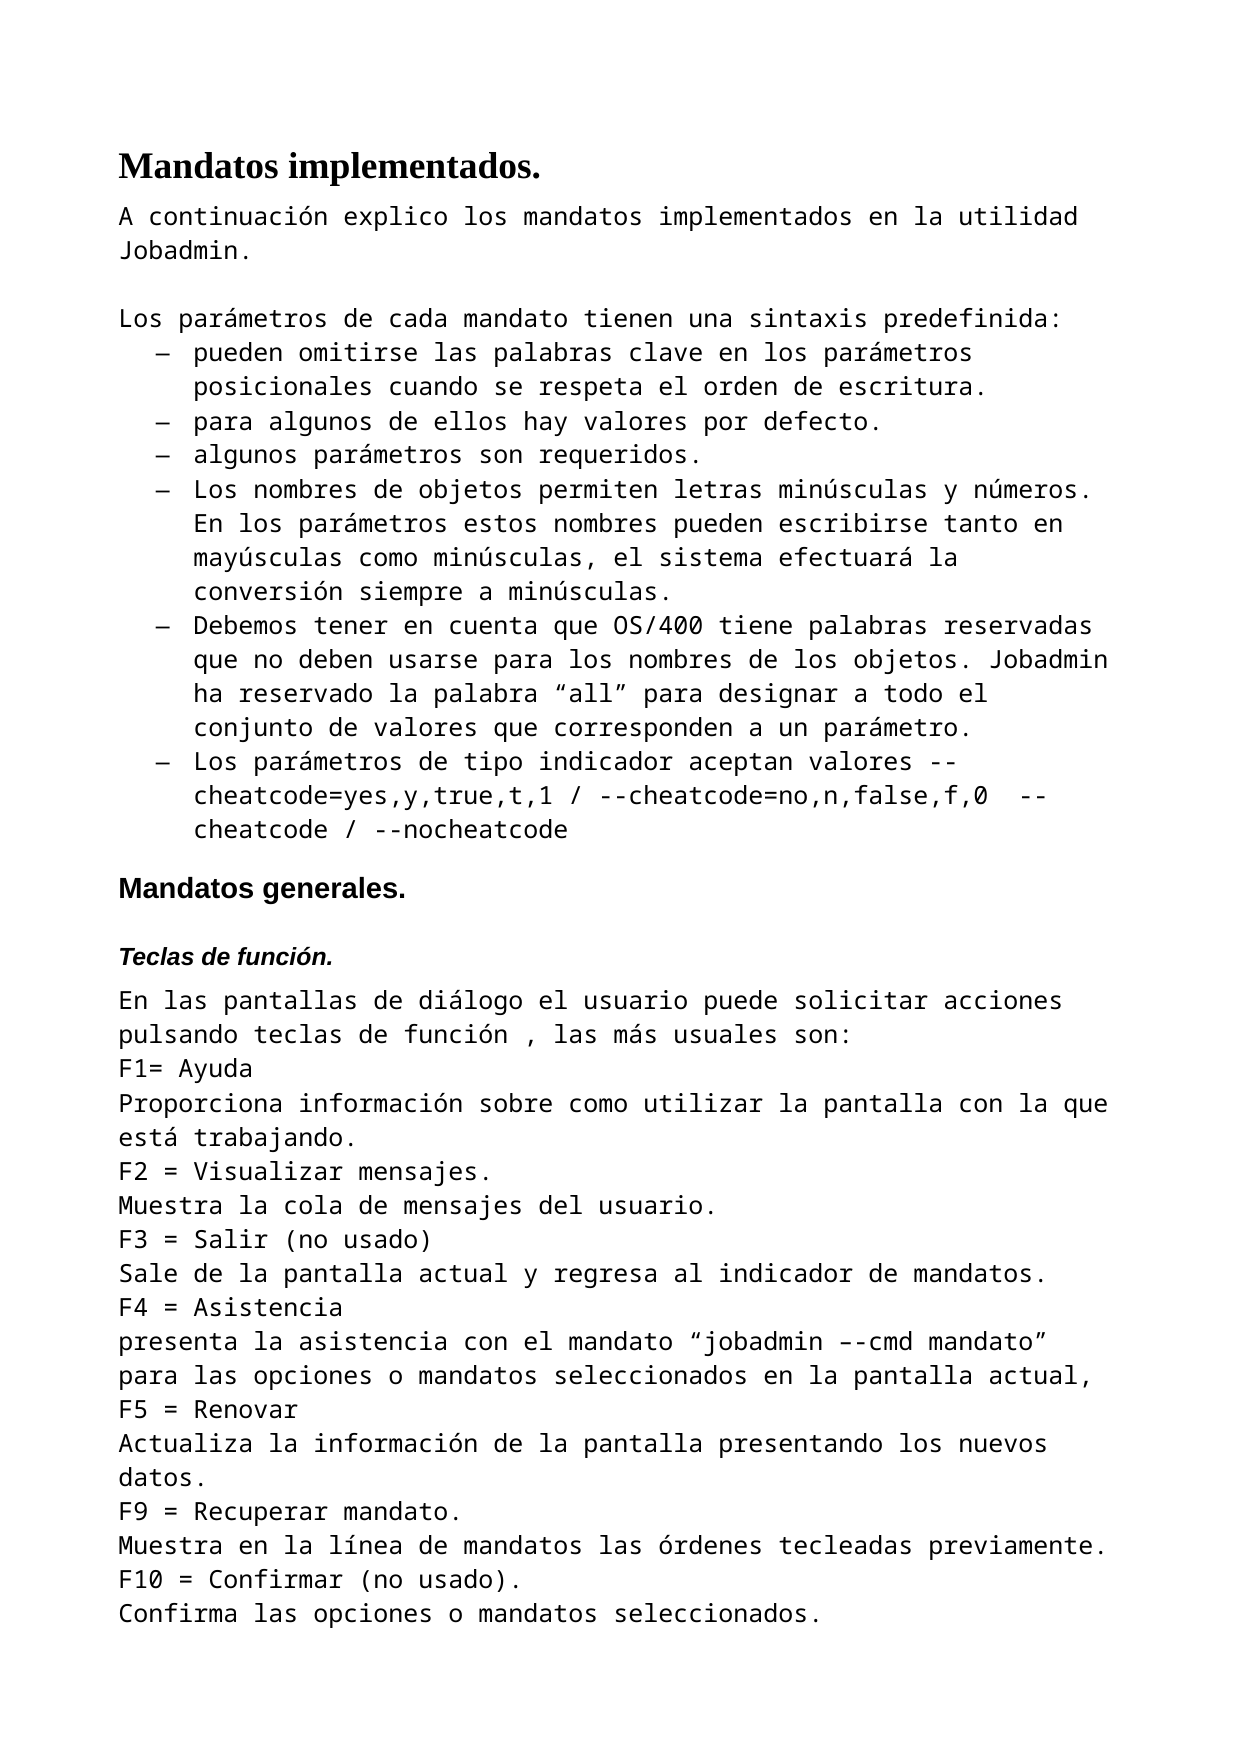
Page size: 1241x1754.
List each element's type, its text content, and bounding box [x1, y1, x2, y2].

list para algunos de ellos hay valores por defecto. [156, 403, 1122, 437]
list pueden omitirse las palabras clave en los parámetros posicionales cuando se respeta el orden de escritura. [156, 335, 1122, 403]
text F9 = Recuperar mandato. [118, 1494, 1122, 1528]
text F4 = Asistencia [118, 1289, 1122, 1324]
text En las pantallas de diálogo el usuario puede solicitar acciones pulsando teclas de función , las más usuales son: [118, 983, 1122, 1051]
list algunos parámetros son requeridos. [156, 437, 1122, 471]
text Muestra en la línea de mandatos las órdenes tecleadas previamente. [118, 1528, 1122, 1562]
text Proporciona información sobre como utilizar la pantalla con la que está trabajando. [118, 1085, 1122, 1153]
list Los nombres de objetos permiten letras minúsculas y números. En los parámetros estos nombres pueden escribirse tanto en mayúsculas como minúsculas, el sistema efectuará la conversión siempre a minúsculas. [156, 471, 1122, 607]
text F5 = Renovar [118, 1392, 1122, 1426]
text Confirma las opciones o mandatos seleccionados. [118, 1596, 1122, 1630]
text F3 = Salir (no usado) [118, 1221, 1122, 1256]
subtitle Mandatos implementados. [118, 143, 1122, 186]
text Sale de la pantalla actual y regresa al indicador de mandatos. [118, 1256, 1122, 1289]
subtitle Teclas de función. [118, 942, 1122, 971]
text F1= Ayuda [118, 1051, 1122, 1085]
text F10 = Confirmar (no usado). [118, 1562, 1122, 1596]
list Los parámetros de tipo indicador aceptan valores --cheatcode=yes,y,true,t,1 / --cheatcode=no,n,false,f,0 --cheatcode / --nocheatcode [156, 744, 1122, 846]
text Muestra la cola de mensajes del usuario. [118, 1187, 1122, 1221]
list Debemos tener en cuenta que OS/400 tiene palabras reservadas que no deben usarse para los nombres de los objetos. Jobadmin ha reservado la palabra “all” para designar a todo el conjunto de valores que corresponden a un parámetro. [156, 607, 1122, 744]
text A continuación explico los mandatos implementados en la utilidad Jobadmin. [118, 199, 1122, 267]
subtitle Mandatos generales. [118, 871, 1122, 904]
text presenta la asistencia con el mandato “jobadmin –-cmd mandato” para las opciones o mandatos seleccionados en la pantalla actual, [118, 1324, 1122, 1392]
text Actualiza la información de la pantalla presentando los nuevos datos. [118, 1426, 1122, 1494]
text Los parámetros de cada mandato tienen una sintaxis predefinida: [118, 301, 1122, 335]
text F2 = Visualizar mensajes. [118, 1153, 1122, 1187]
